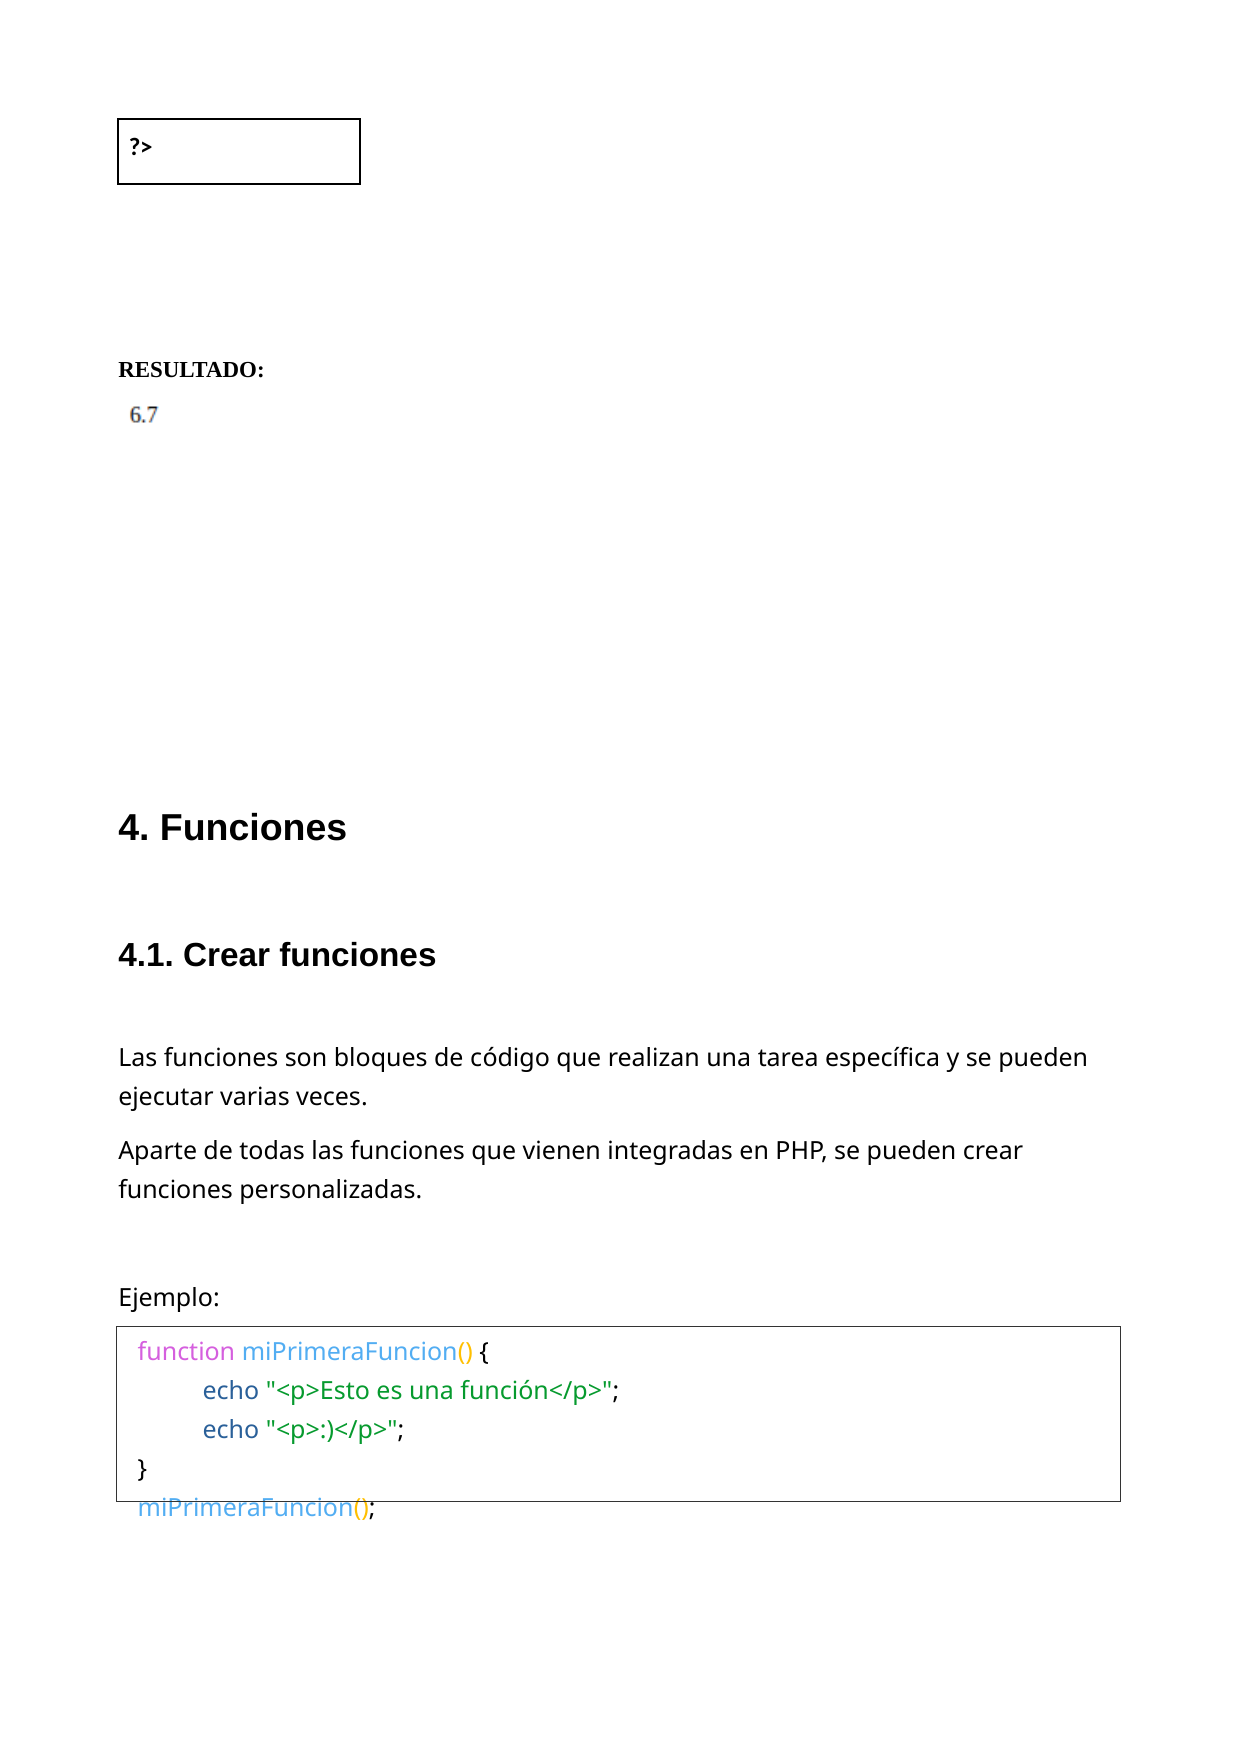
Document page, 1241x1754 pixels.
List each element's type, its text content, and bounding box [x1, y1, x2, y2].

text Ejemplo: [118, 1279, 1122, 1313]
text function miPrimeraFuncion() { [118, 1333, 1120, 1367]
text echo "<p>:)</p>"; [118, 1412, 1120, 1446]
picture [118, 392, 420, 499]
text } [118, 1451, 1120, 1485]
text echo "<p>Esto es una función</p>"; [118, 1372, 1120, 1406]
text RESULTADO: [118, 356, 1122, 382]
text Las funciones son bloques de código que realizan una tarea específica y se pueden ejecutar varias veces. [118, 1040, 1122, 1113]
subtitle 4.1. Crear funciones [118, 935, 1122, 974]
subtitle 4. Funciones [118, 805, 1122, 848]
text miPrimeraFuncion(); [118, 1490, 1122, 1524]
table_header ?> [119, 120, 359, 182]
text Aparte de todas las funciones que vienen integradas en PHP, se pueden crear funciones personalizadas. [118, 1133, 1122, 1206]
